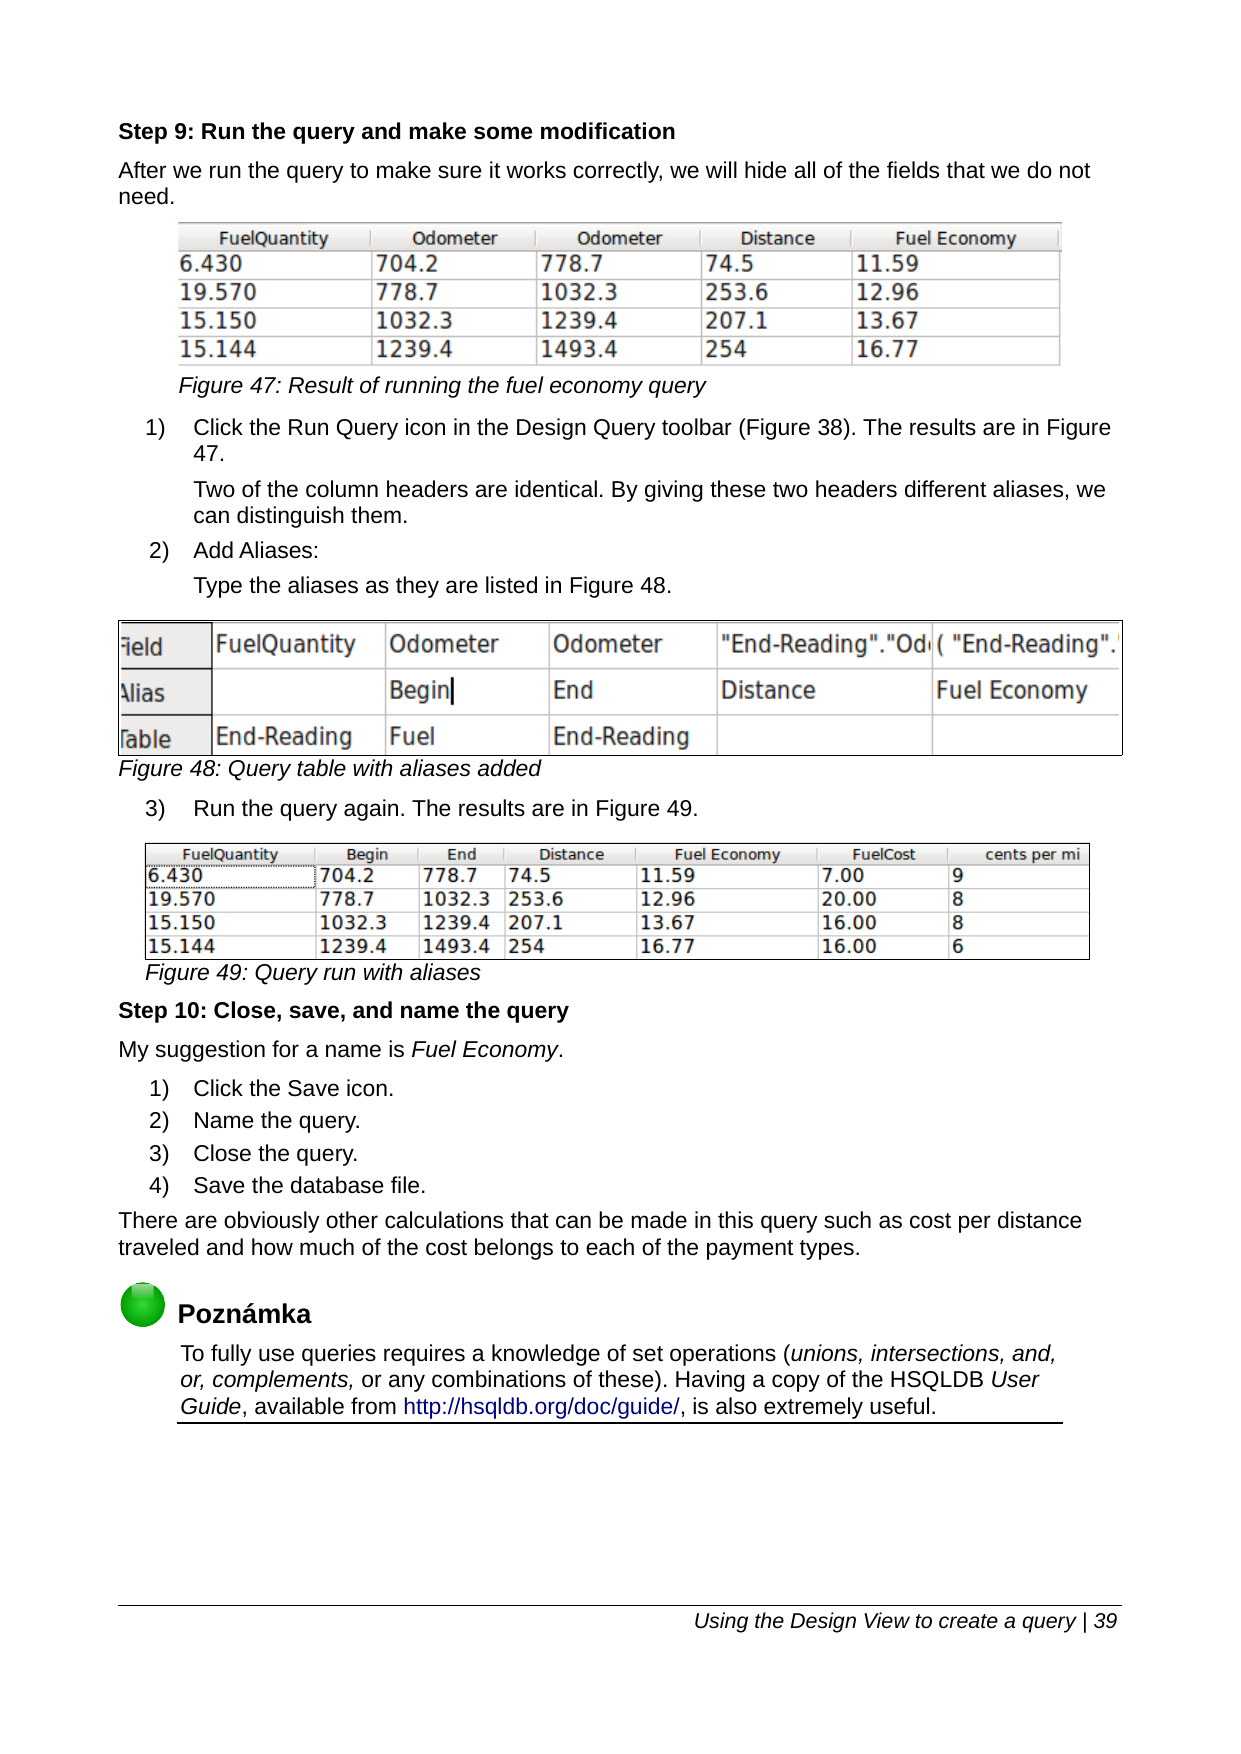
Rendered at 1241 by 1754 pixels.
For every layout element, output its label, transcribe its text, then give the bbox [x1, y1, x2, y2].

list Close the query. [169, 1140, 1122, 1166]
list Click the Save icon. [169, 1075, 1122, 1101]
list Type the aliases as they are listed in Figure 48. [193, 572, 1122, 599]
picture [178, 222, 1062, 373]
text After we run the query to make sure it works correctly, we will hide all of the fields that we do not need. [118, 157, 1122, 210]
list Name the query. [169, 1107, 1122, 1134]
list Add Aliases: [169, 537, 1122, 563]
text Figure 49: Query run with aliases [145, 959, 1096, 985]
text There are obviously other calculations that can be made in this query such as cost per distance traveled and how much of the cost belongs to each of the payment types. [118, 1207, 1122, 1260]
list Save the database file. [169, 1172, 1122, 1198]
picture [146, 844, 1089, 959]
list Run the query again. The results are in Figure 49. [165, 795, 1122, 822]
subtitle Poznámka [118, 1280, 1122, 1329]
text Step 9: Run the query and make some modification [118, 118, 1122, 144]
list My suggestion for a name is Fuel Economy. [118, 1036, 1122, 1062]
list Two of the column headers are identical. By giving these two headers different aliases, we can distinguish them. [193, 476, 1122, 528]
picture [121, 622, 1119, 755]
text To fully use queries requires a knowledge of set operations (unions, intersections, and, or, complements, or any combinations of these). Having a copy of the HSQLDB User Guide, available from http://hsqldb.org/doc/guide/, is also extremely useful. [177, 1337, 1063, 1422]
text Figure 47: Result of running the fuel economy query [178, 373, 1062, 398]
text Figure 48: Query table with aliases added [118, 756, 1122, 782]
text Step 10: Close, save, and name the query [118, 997, 1122, 1023]
list Click the Run Query icon in the Design Query toolbar (Figure 38). The results are in Figure 47. [165, 414, 1122, 467]
